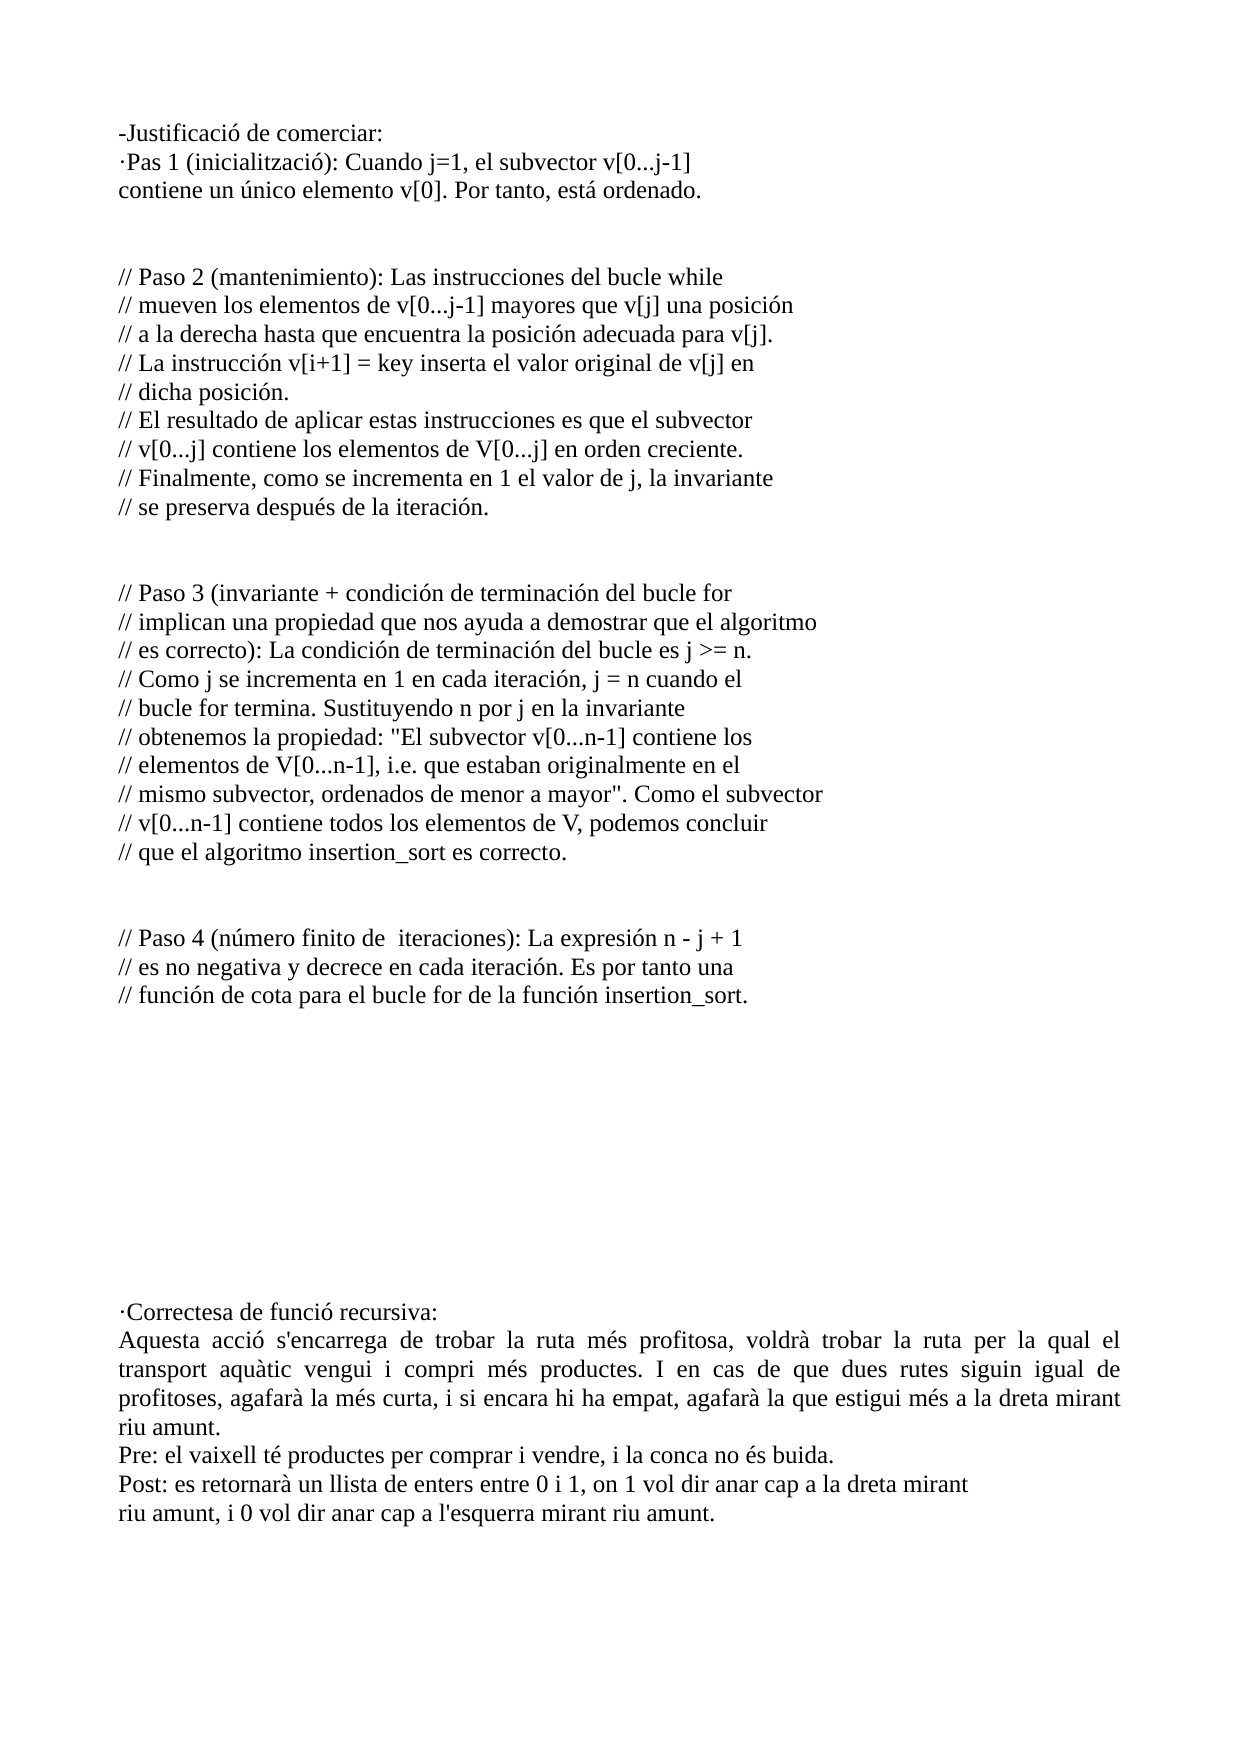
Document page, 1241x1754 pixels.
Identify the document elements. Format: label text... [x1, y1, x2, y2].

text // Paso 2 (mantenimiento): Las instrucciones del bucle while [118, 262, 1122, 291]
text // El resultado de aplicar estas instrucciones es que el subvector [118, 406, 1122, 434]
text // mismo subvector, ordenados de menor a mayor". Como el subvector [118, 779, 1122, 808]
text // obtenemos la propiedad: "El subvector v[0...n-1] contiene los [118, 722, 1122, 751]
text // se preserva después de la iteración. [118, 492, 1122, 521]
text // Finalmente, como se incrementa en 1 el valor de j, la invariante [118, 463, 1122, 492]
text // elementos de V[0...n-1], i.e. que estaban originalmente en el [118, 751, 1122, 779]
text contiene un único elemento v[0]. Por tanto, está ordenado. [118, 176, 1122, 204]
text // v[0...j] contiene los elementos de V[0...j] en orden creciente. [118, 434, 1122, 463]
text // La instrucción v[i+1] = key inserta el valor original de v[j] en [118, 348, 1122, 377]
text // Como j se incrementa en 1 en cada iteración, j = n cuando el [118, 664, 1122, 693]
text Aquesta acció s'encarrega de trobar la ruta més profitosa, voldrà trobar la ruta per la qual el transport aquàtic vengui i compri més productes. I en cas de que dues rutes siguin igual de profitoses, agafarà la més curta, i si encara hi ha empat, agafarà la que estigui més a la dreta mirant riu amunt. [118, 1326, 1122, 1441]
text // Paso 3 (invariante + condición de terminación del bucle for [118, 578, 1122, 607]
text // Paso 4 (número finito de iteraciones): La expresión n - j + 1 [118, 923, 1122, 952]
text // implican una propiedad que nos ayuda a demostrar que el algoritmo [118, 607, 1122, 636]
text // v[0...n-1] contiene todos los elementos de V, podemos concluir [118, 808, 1122, 837]
text // mueven los elementos de v[0...j-1] mayores que v[j] una posición [118, 291, 1122, 319]
text Pre: el vaixell té productes per comprar i vendre, i la conca no és buida. [118, 1441, 1122, 1469]
text Post: es retornarà un llista de enters entre 0 i 1, on 1 vol dir anar cap a la dreta mirant [118, 1469, 1122, 1498]
text // que el algoritmo insertion_sort es correcto. [118, 837, 1122, 866]
text // es no negativa y decrece en cada iteración. Es por tanto una [118, 952, 1122, 981]
text // función de cota para el bucle for de la función insertion_sort. [118, 981, 1122, 1009]
text riu amunt, i 0 vol dir anar cap a l'esquerra mirant riu amunt. [118, 1498, 1122, 1527]
text // bucle for termina. Sustituyendo n por j en la invariante [118, 693, 1122, 722]
text ·Pas 1 (inicialització): Cuando j=1, el subvector v[0...j-1] [118, 147, 1122, 176]
text ·Correctesa de funció recursiva: [118, 1297, 1122, 1326]
text // a la derecha hasta que encuentra la posición adecuada para v[j]. [118, 319, 1122, 348]
text // dicha posición. [118, 377, 1122, 406]
text -Justificació de comerciar: [118, 118, 1122, 147]
text // es correcto): La condición de terminación del bucle es j >= n. [118, 636, 1122, 664]
